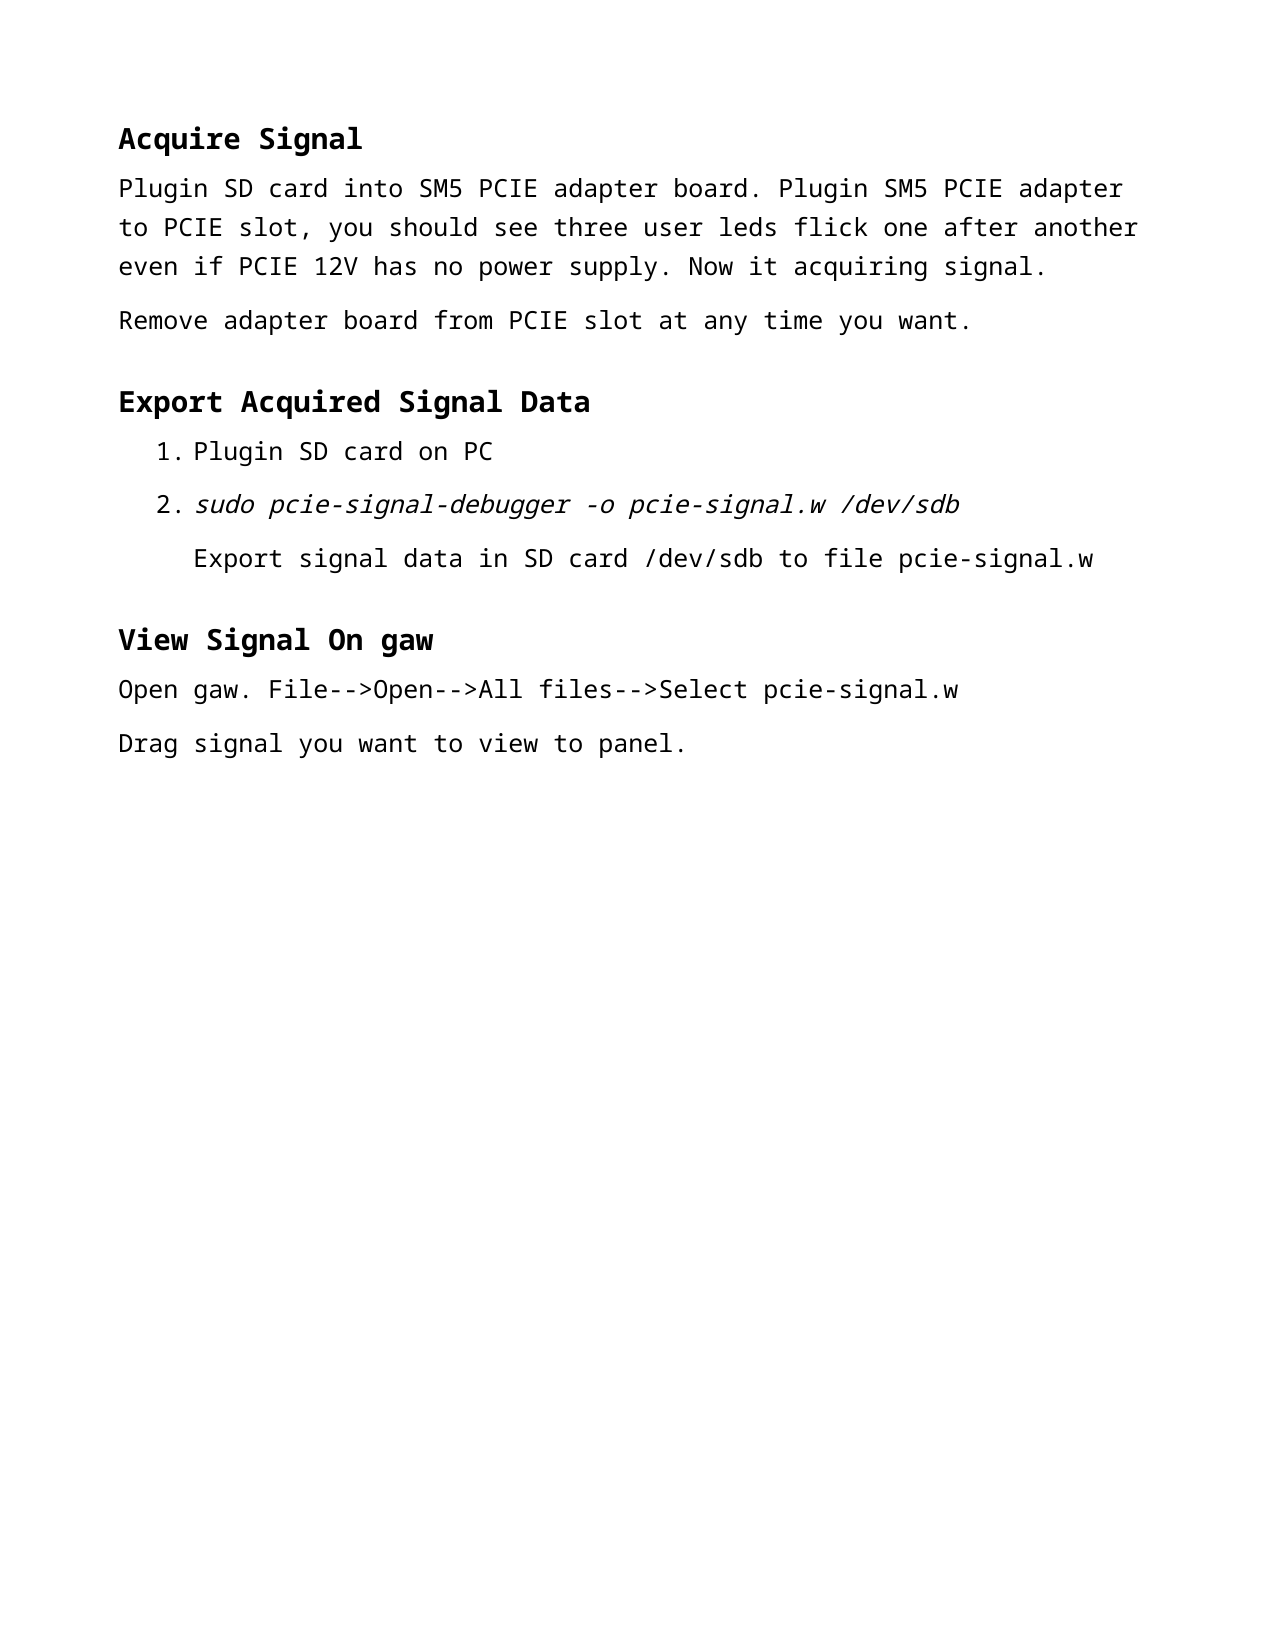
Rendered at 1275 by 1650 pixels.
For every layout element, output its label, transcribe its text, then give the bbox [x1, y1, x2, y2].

text Drag signal you want to view to panel. [118, 726, 1157, 759]
text Open gaw. File-->Open-->All files-->Select pcie-signal.w [118, 672, 1157, 706]
text Remove adapter board from PCIE slot at any time you want. [118, 302, 1157, 336]
subtitle Acquire Signal [118, 118, 1157, 158]
list Export signal data in SD card /dev/sdb to file pcie-signal.w [156, 541, 1157, 575]
list sudo pcie-signal-debugger -o pcie-signal.w /dev/sdb [156, 487, 1157, 521]
list Plugin SD card on PC [156, 433, 1157, 467]
subtitle Export Acquired Signal Data [118, 381, 1157, 421]
text Plugin SD card into SM5 PCIE adapter board. Plugin SM5 PCIE adapter to PCIE slot, you should see three user leds flick one after another even if PCIE 12V has no power supply. Now it acquiring signal. [118, 170, 1157, 283]
subtitle View Signal On gaw [118, 619, 1157, 659]
